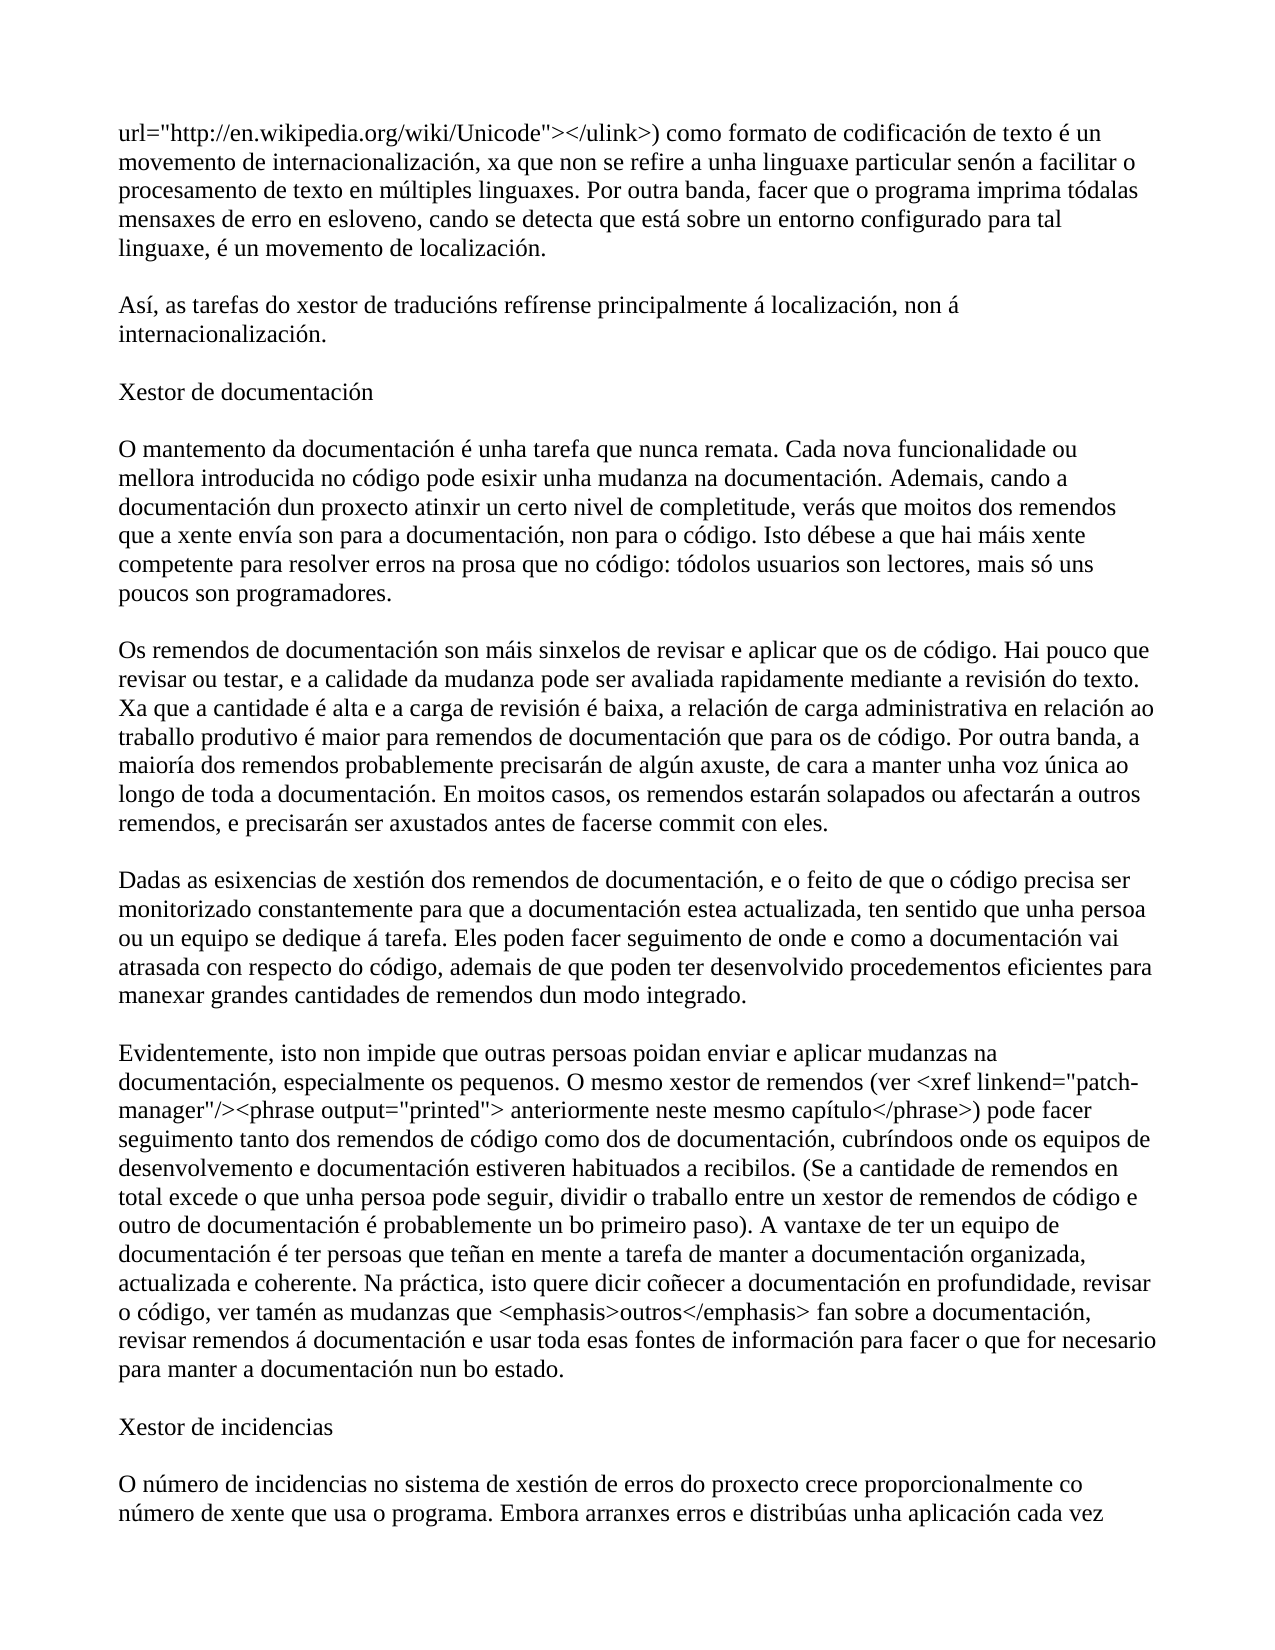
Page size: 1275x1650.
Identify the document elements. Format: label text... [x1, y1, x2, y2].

text Evidentemente, isto non impide que outras persoas poidan enviar e aplicar mudanzas na documentación, especialmente os pequenos. O mesmo xestor de remendos (ver <xref linkend="patch-manager"/><phrase output="printed"> anteriormente neste mesmo capítulo</phrase>) pode facer seguimento tanto dos remendos de código como dos de documentación, cubríndoos onde os equipos de desenvolvemento e documentación estiveren habituados a recibilos. (Se a cantidade de remendos en total excede o que unha persoa pode seguir, dividir o traballo entre un xestor de remendos de código e outro de documentación é probablemente un bo primeiro paso). A vantaxe de ter un equipo de documentación é ter persoas que teñan en mente a tarefa de manter a documentación organizada, actualizada e coherente. Na práctica, isto quere dicir coñecer a documentación en profundidade, revisar o código, ver tamén as mudanzas que <emphasis>outros</emphasis> fan sobre a documentación, revisar remendos á documentación e usar toda esas fontes de información para facer o que for necesario para manter a documentación nun bo estado. [118, 1038, 1157, 1383]
text O número de incidencias no sistema de xestión de erros do proxecto crece proporcionalmente co número de xente que usa o programa. Embora arranxes erros e distribúas unha aplicación cada vez [118, 1469, 1157, 1527]
text Xestor de incidencias [118, 1412, 1157, 1441]
text Dadas as esixencias de xestión dos remendos de documentación, e o feito de que o código precisa ser monitorizado constantemente para que a documentación estea actualizada, ten sentido que unha persoa ou un equipo se dedique á tarefa. Eles poden facer seguimento de onde e como a documentación vai atrasada con respecto do código, ademais de que poden ter desenvolvido procedementos eficientes para manexar grandes cantidades de remendos dun modo integrado. [118, 866, 1157, 1009]
text Os remendos de documentación son máis sinxelos de revisar e aplicar que os de código. Hai pouco que revisar ou testar, e a calidade da mudanza pode ser avaliada rapidamente mediante a revisión do texto. Xa que a cantidade é alta e a carga de revisión é baixa, a relación de carga administrativa en relación ao traballo produtivo é maior para remendos de documentación que para os de código. Por outra banda, a maioría dos remendos probablemente precisarán de algún axuste, de cara a manter unha voz única ao longo de toda a documentación. En moitos casos, os remendos estarán solapados ou afectarán a outros remendos, e precisarán ser axustados antes de facerse commit con eles. [118, 636, 1157, 837]
text O mantemento da documentación é unha tarefa que nunca remata. Cada nova funcionalidade ou mellora introducida no código pode esixir unha mudanza na documentación. Ademais, cando a documentación dun proxecto atinxir un certo nivel de completitude, verás que moitos dos remendos que a xente envía son para a documentación, non para o código. Isto débese a que hai máis xente competente para resolver erros na prosa que no código: tódolos usuarios son lectores, mais só uns poucos son programadores. [118, 434, 1157, 607]
text url="http://en.wikipedia.org/wiki/Unicode"></ulink>) como formato de codificación de texto é un movemento de internacionalización, xa que non se refire a unha linguaxe particular senón a facilitar o procesamento de texto en múltiples linguaxes. Por outra banda, facer que o programa imprima tódalas mensaxes de erro en esloveno, cando se detecta que está sobre un entorno configurado para tal linguaxe, é un movemento de localización. [118, 118, 1157, 262]
text Así, as tarefas do xestor de traducións refírense principalmente á localización, non á internacionalización. [118, 291, 1157, 348]
text Xestor de documentación [118, 377, 1157, 406]
